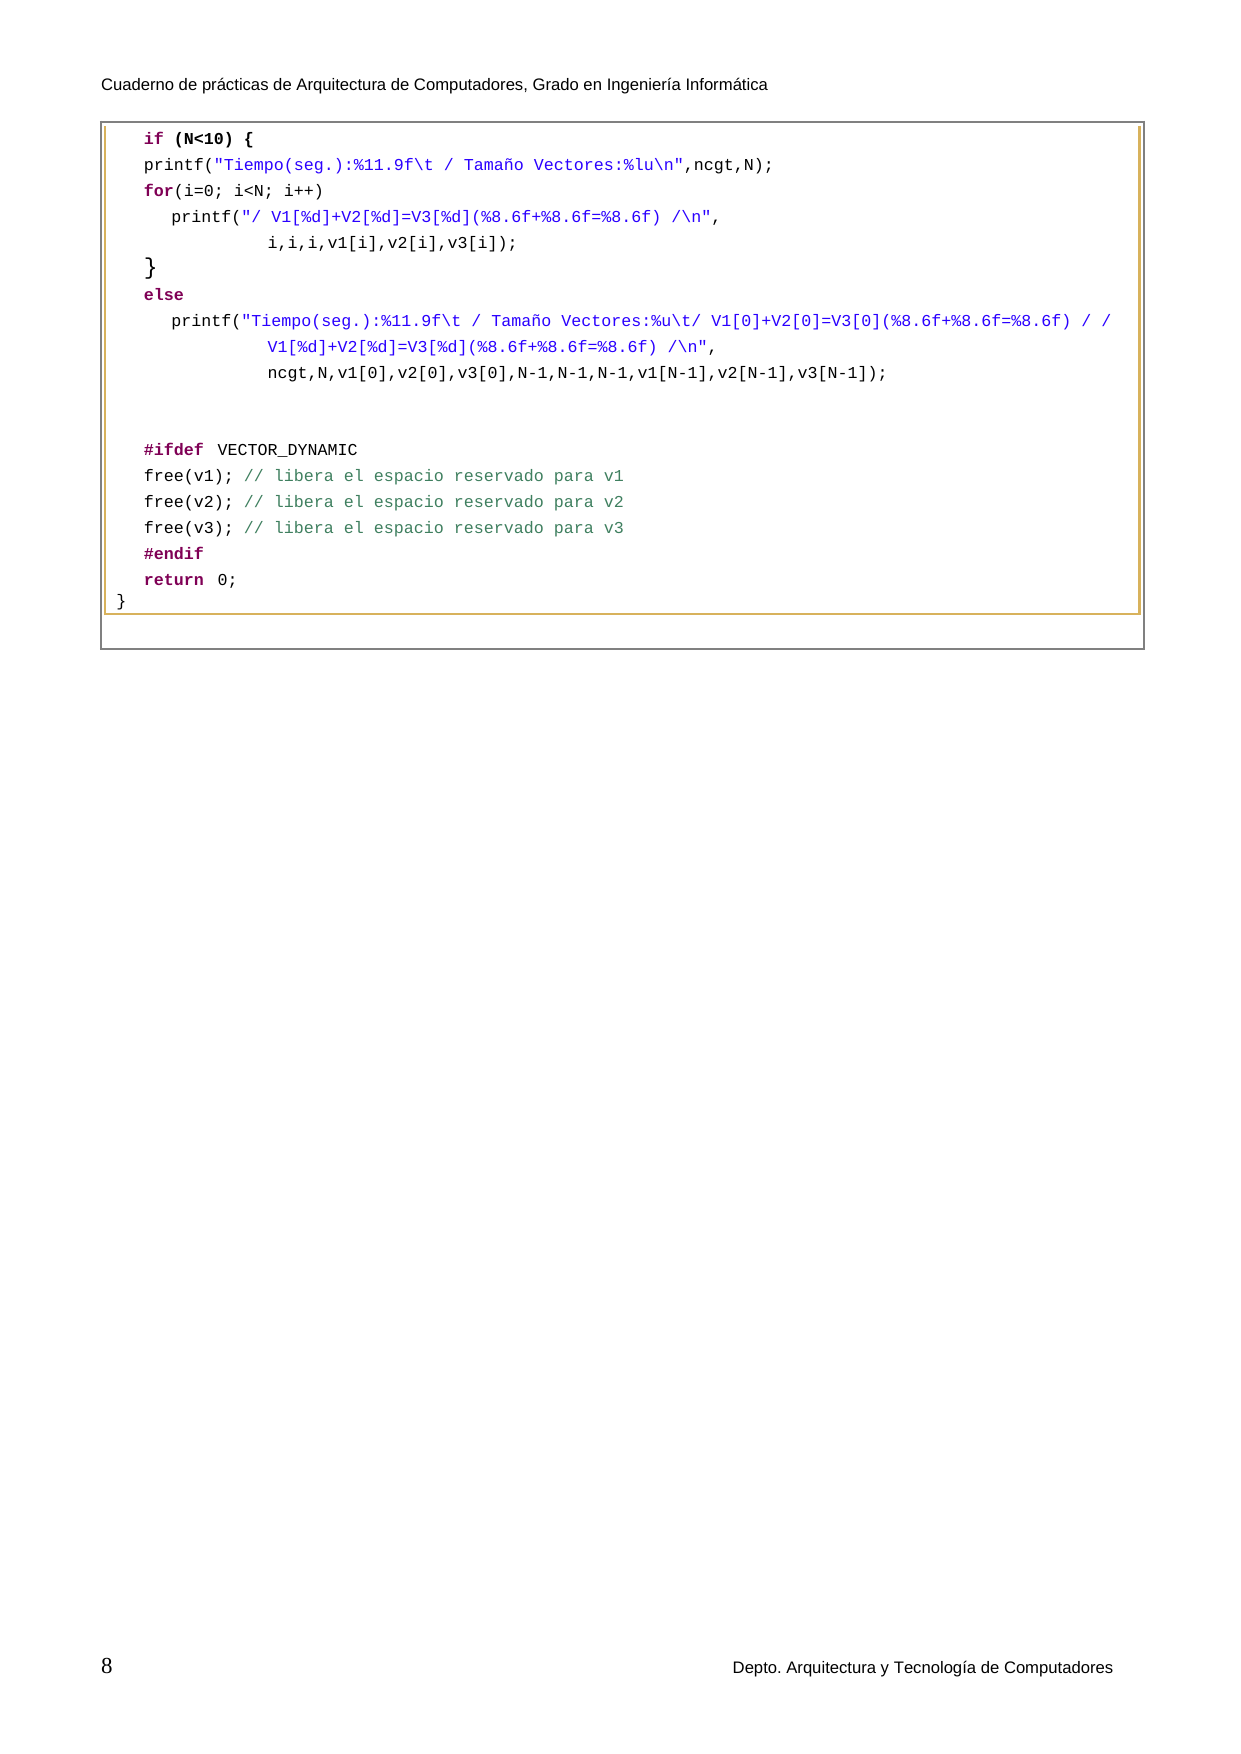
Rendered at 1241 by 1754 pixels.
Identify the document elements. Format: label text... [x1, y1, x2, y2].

table_cell if (N<10) { printf("Tiempo(seg.):%11.9f\t / Tamaño Vectores:%lu\n",ncgt,N); for(i=0; i<N; i++) printf("/ V1[%d]+V2[%d]=V3[%d](%8.6f+%8.6f=%8.6f) /\n", i,i,i,v1[i],v2[i],v3[i]); } else printf("Tiempo(seg.):%11.9f\t / Tamaño Vectores:%u\t/ V1[0]+V2[0]=V3[0](%8.6f+%8.6f=%8.6f) / / V1[%d]+V2[%d]=V3[%d](%8.6f+%8.6f=%8.6f) /\n", ncgt,N,v1[0],v2[0],v3[0],N-1,N-1,N-1,v1[N-1],v2[N-1],v3[N-1]); #ifdef VECTOR_DYNAMIC free(v1); // libera el espacio reservado para v1 free(v2); // libera el espacio reservado para v2 free(v3); // libera el espacio reservado para v3 #endif return 0; } [102, 123, 1143, 648]
